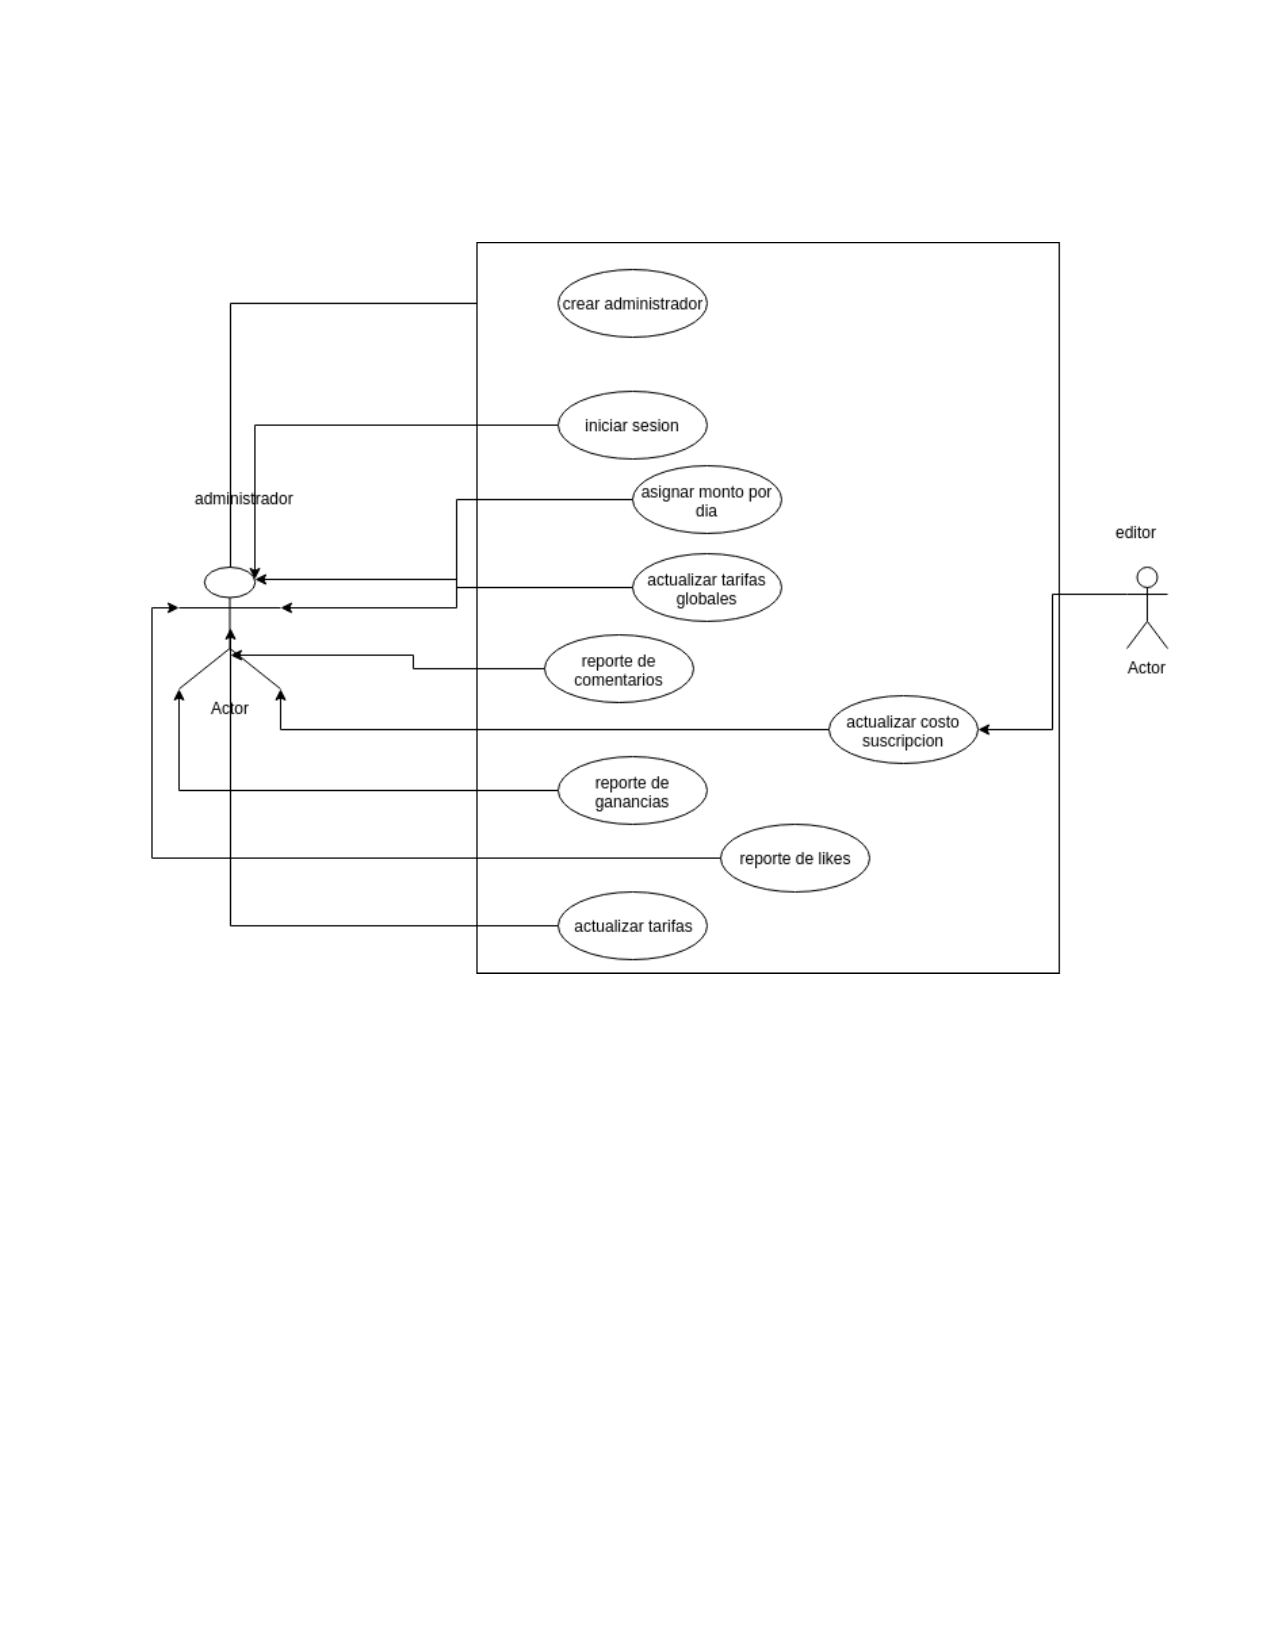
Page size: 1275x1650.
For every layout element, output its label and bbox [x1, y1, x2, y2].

picture [142, 242, 1182, 974]
